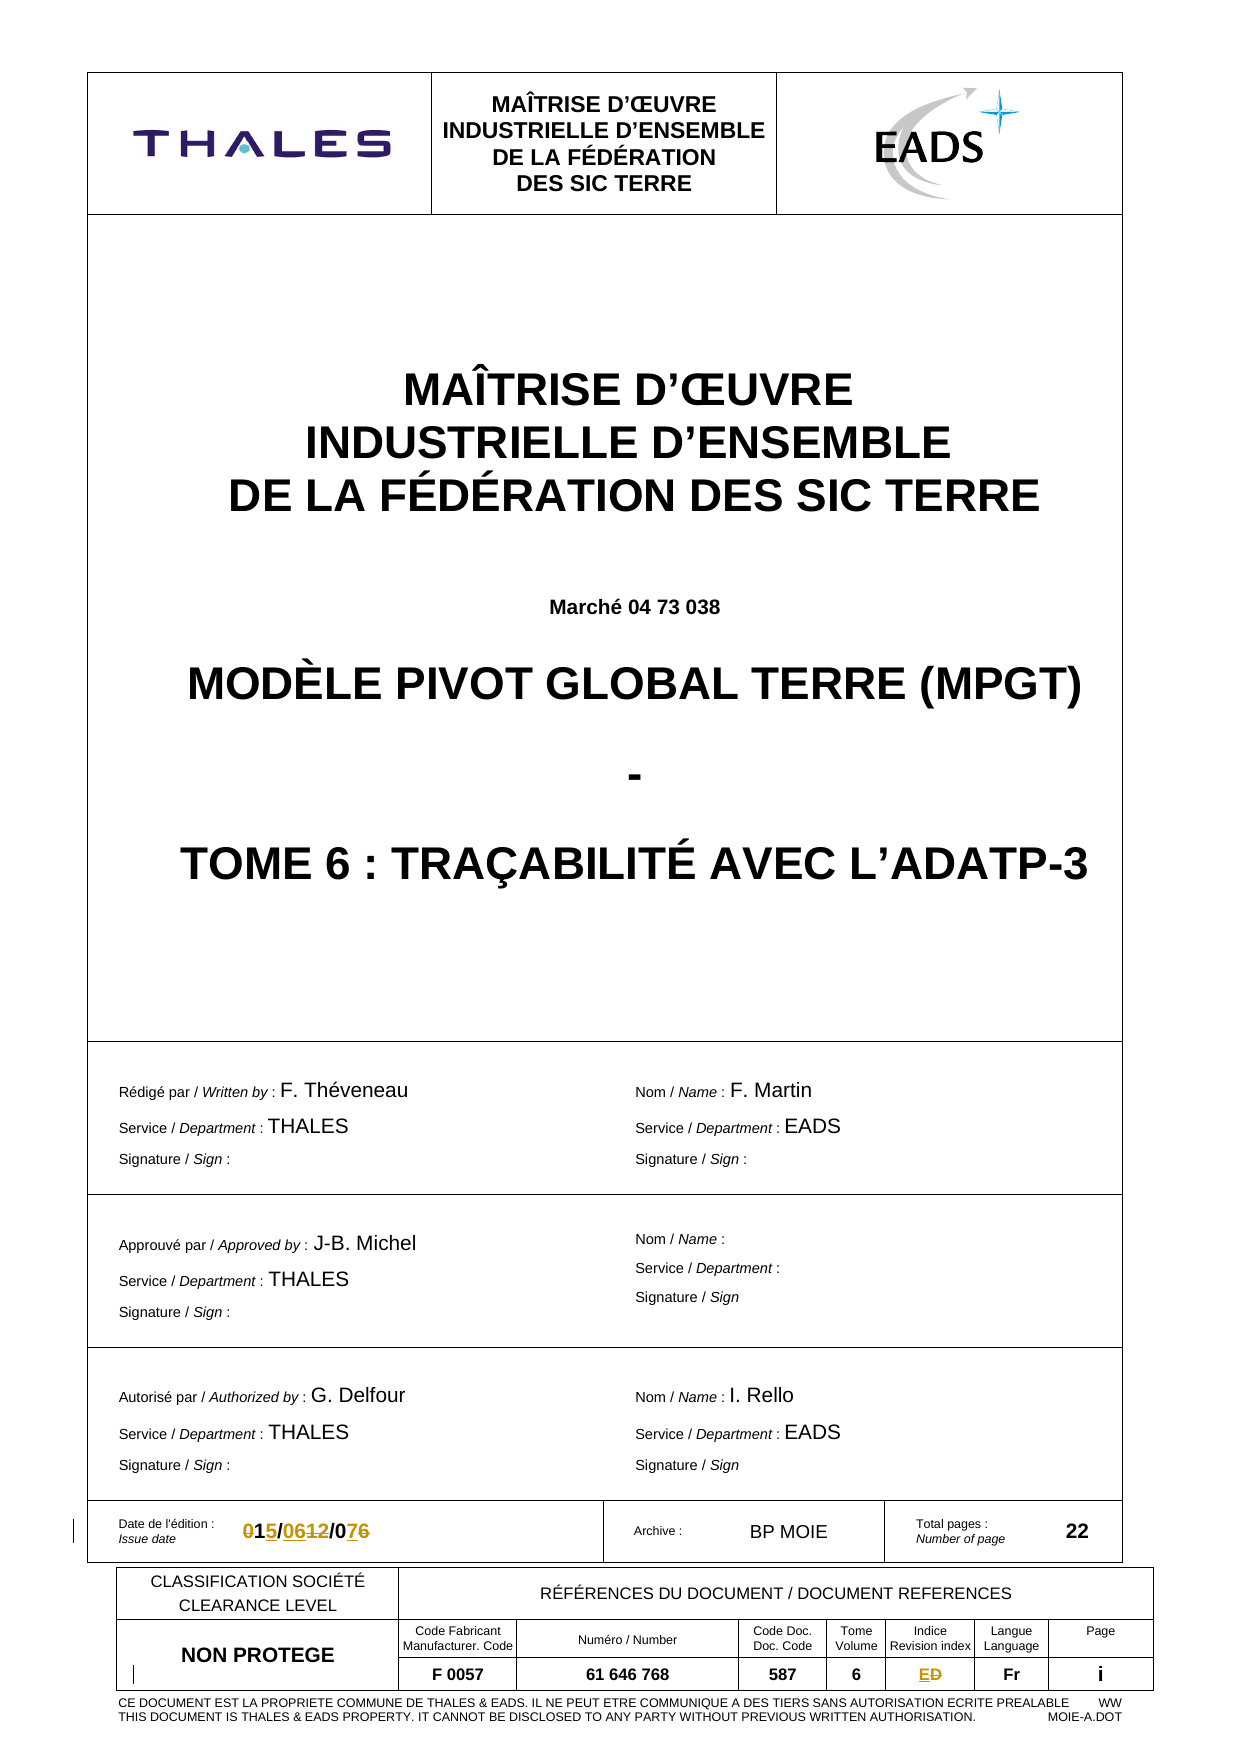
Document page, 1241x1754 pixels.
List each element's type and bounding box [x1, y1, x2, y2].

picture [111, 110, 412, 177]
picture [868, 81, 1030, 206]
